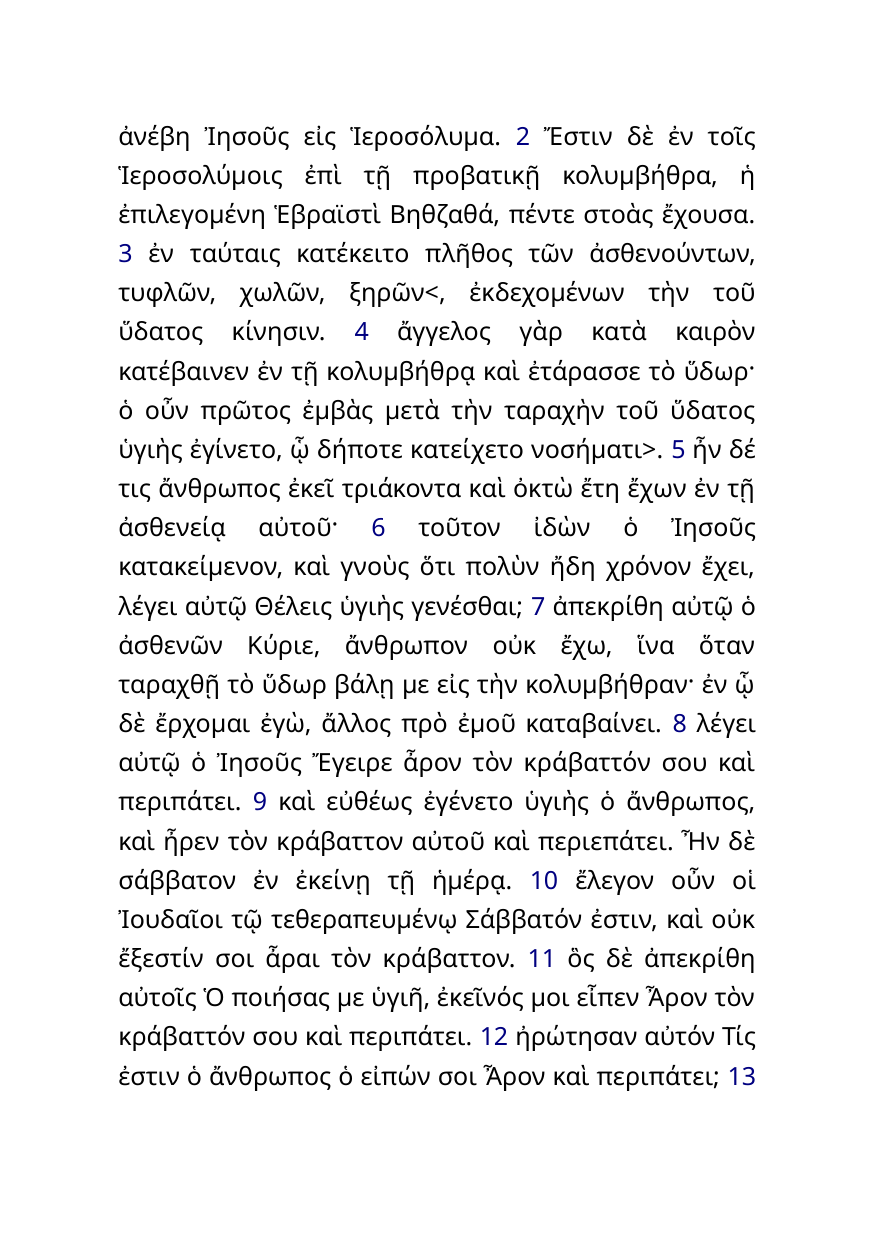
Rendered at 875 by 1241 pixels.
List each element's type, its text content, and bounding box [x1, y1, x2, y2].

text ἀνέβη Ἰησοῦς εἰς Ἱεροσόλυμα. 2 Ἔστιν δὲ ἐν τοῖς Ἱεροσολύμοις ἐπὶ τῇ προβατικῇ κολυμβήθρα, ἡ ἐπιλεγομένη Ἑβραϊστὶ Βηθζαθά, πέντε στοὰς ἔχουσα. 3 ἐν ταύταις κατέκειτο πλῆθος τῶν ἀσθενούντων, τυφλῶν, χωλῶν, ξηρῶν<, ἐκδεχομένων τὴν τοῦ ὕδατος κίνησιν. 4 ἄγγελος γὰρ κατὰ καιρὸν κατέβαινεν ἐν τῇ κολυμβήθρᾳ καὶ ἐτάρασσε τὸ ὕδωρ· ὁ οὖν πρῶτος ἐμβὰς μετὰ τὴν ταραχὴν τοῦ ὕδατος ὑγιὴς ἐγίνετο, ᾧ δήποτε κατείχετο νοσήματι>. 5 ἦν δέ τις ἄνθρωπος ἐκεῖ τριάκοντα καὶ ὀκτὼ ἔτη ἔχων ἐν τῇ ἀσθενείᾳ αὐτοῦ· 6 τοῦτον ἰδὼν ὁ Ἰησοῦς κατακείμενον, καὶ γνοὺς ὅτι πολὺν ἤδη χρόνον ἔχει, λέγει αὐτῷ Θέλεις ὑγιὴς γενέσθαι; 7 ἀπεκρίθη αὐτῷ ὁ ἀσθενῶν Κύριε, ἄνθρωπον οὐκ ἔχω, ἵνα ὅταν ταραχθῇ τὸ ὕδωρ βάλῃ με εἰς τὴν κολυμβήθραν· ἐν ᾧ δὲ ἔρχομαι ἐγὼ, ἄλλος πρὸ ἐμοῦ καταβαίνει. 8 λέγει αὐτῷ ὁ Ἰησοῦς Ἔγειρε ἆρον τὸν κράβαττόν σου καὶ περιπάτει. 9 καὶ εὐθέως ἐγένετο ὑγιὴς ὁ ἄνθρωπος, καὶ ἦρεν τὸν κράβαττον αὐτοῦ καὶ περιεπάτει. Ἦν δὲ σάββατον ἐν ἐκείνῃ τῇ ἡμέρᾳ. 10 ἔλεγον οὖν οἱ Ἰουδαῖοι τῷ τεθεραπευμένῳ Σάββατόν ἐστιν, καὶ οὐκ ἔξεστίν σοι ἆραι τὸν κράβαττον. 11 ὃς δὲ ἀπεκρίθη αὐτοῖς Ὁ ποιήσας με ὑγιῆ, ἐκεῖνός μοι εἶπεν Ἆρον τὸν κράβαττόν σου καὶ περιπάτει. 12 ἠρώτησαν αὐτόν Τίς ἐστιν ὁ ἄνθρωπος ὁ εἰπών σοι Ἆρον καὶ περιπάτει; 13 [118, 118, 756, 1092]
